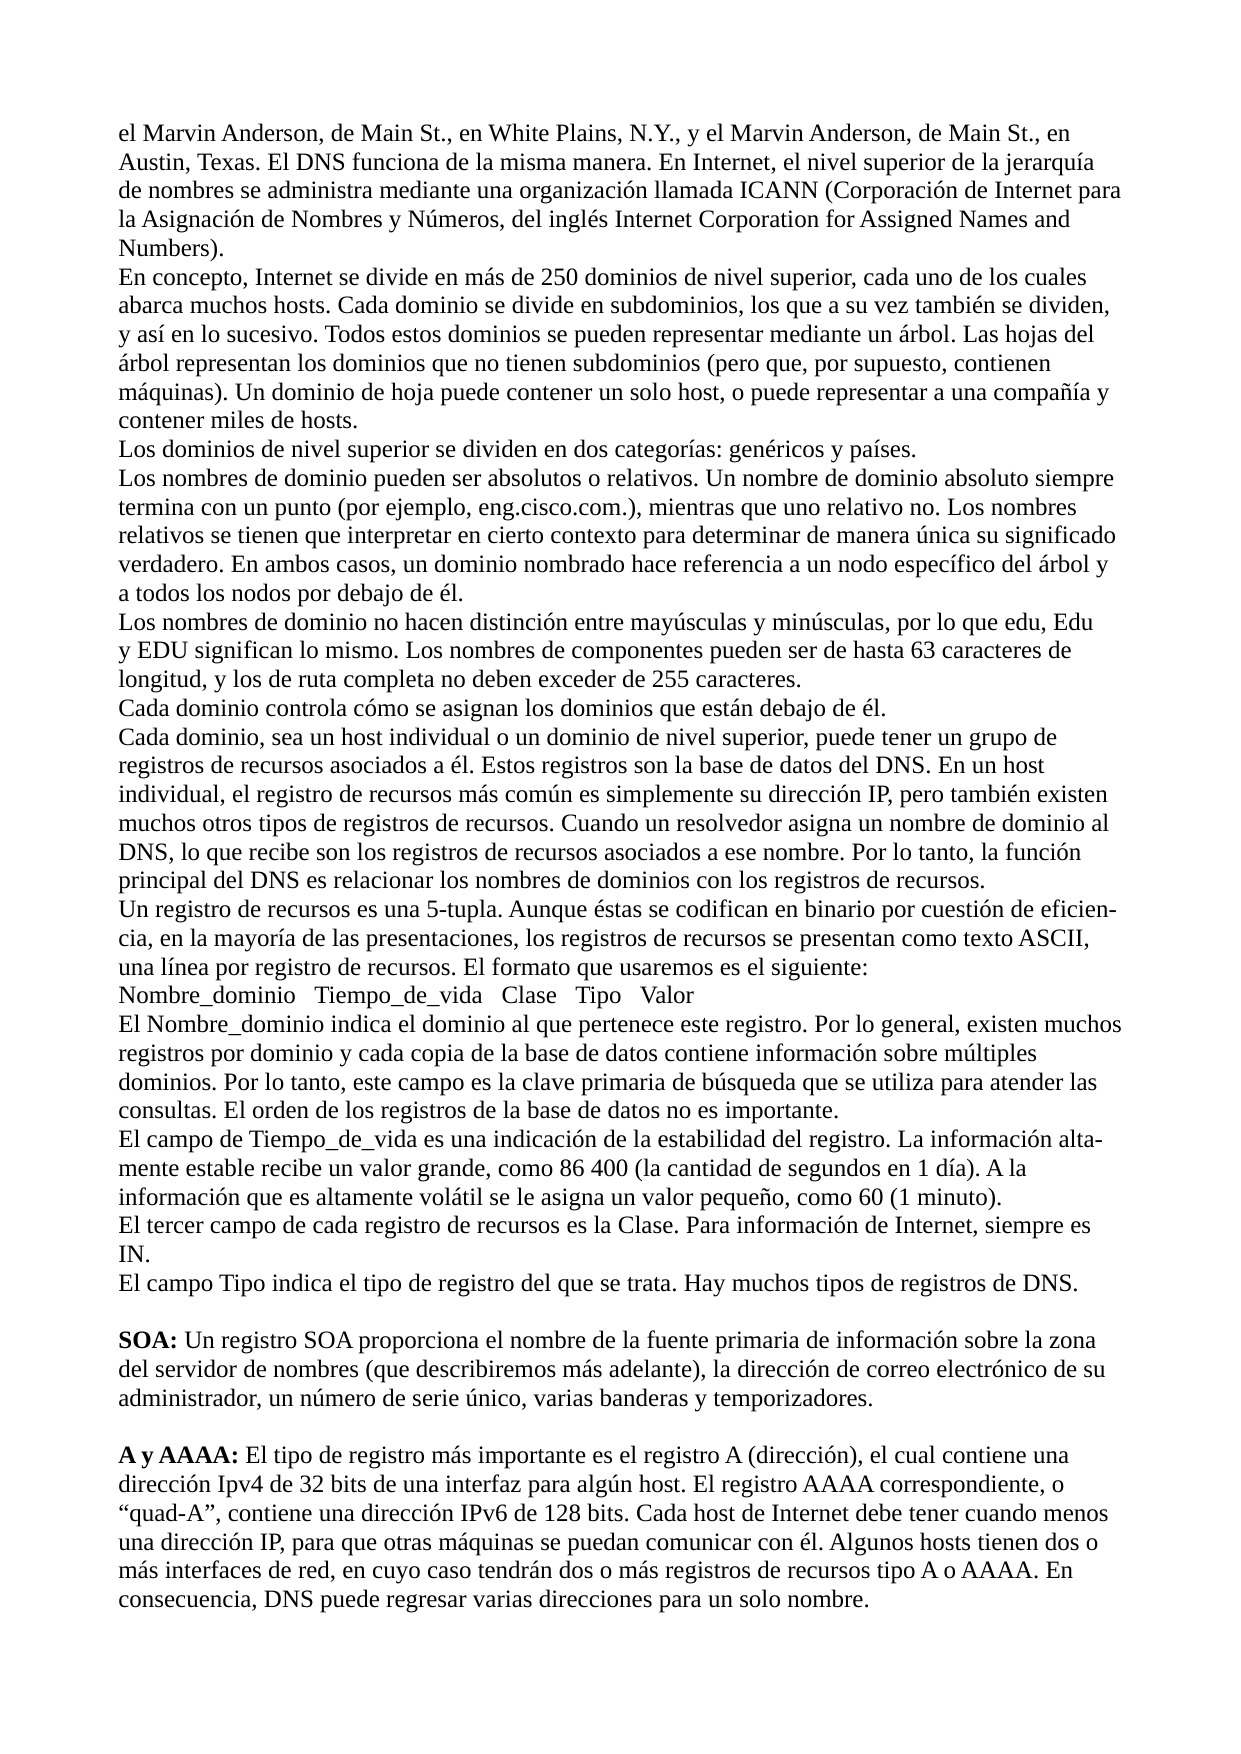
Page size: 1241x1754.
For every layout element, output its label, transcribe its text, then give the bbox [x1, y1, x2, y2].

text y EDU significan lo mismo. Los nombres de componentes pueden ser de hasta 63 caracteres de longitud, y los de ruta completa no deben exceder de 255 caracteres. [118, 636, 1122, 693]
text Cada dominio controla cómo se asignan los dominios que están debajo de él. [118, 693, 1122, 722]
text El campo Tipo indica el tipo de registro del que se trata. Hay muchos tipos de registros de DNS. [118, 1268, 1122, 1297]
text El campo de Tiempo_de_vida es una indicación de la estabilidad del registro. La información alta- [118, 1124, 1122, 1153]
text El tercer campo de cada registro de recursos es la Clase. Para información de Internet, siempre es IN. [118, 1211, 1122, 1268]
text cia, en la mayoría de las presentaciones, los registros de recursos se presentan como texto ASCII, una línea por registro de recursos. El formato que usaremos es el siguiente: [118, 923, 1122, 981]
text termina con un punto (por ejemplo, eng.cisco.com.), mientras que uno relativo no. Los nombres relativos se tienen que interpretar en cierto contexto para determinar de manera única su significado verdadero. En ambos casos, un dominio nombrado hace referencia a un nodo específico del árbol y a todos los nodos por debajo de él. [118, 492, 1122, 607]
text En concepto, Internet se divide en más de 250 dominios de nivel superior, cada uno de los cuales abarca muchos hosts. Cada dominio se divide en subdominios, los que a su vez también se dividen, y así en lo sucesivo. Todos estos dominios se pueden representar mediante un árbol. Las hojas del árbol representan los dominios que no tienen subdominios (pero que, por supuesto, contienen máquinas). Un dominio de hoja puede contener un solo host, o puede representar a una compañía y contener miles de hosts. [118, 262, 1122, 434]
text Los nombres de dominio no hacen distinción entre mayúsculas y minúsculas, por lo que edu, Edu [118, 607, 1122, 636]
text SOA: Un registro SOA proporciona el nombre de la fuente primaria de información sobre la zona del servidor de nombres (que describiremos más adelante), la dirección de correo electrónico de su administrador, un número de serie único, varias banderas y temporizadores. [118, 1326, 1122, 1412]
text mente estable recibe un valor grande, como 86 400 (la cantidad de segundos en 1 día). A la información que es altamente volátil se le asigna un valor pequeño, como 60 (1 minuto). [118, 1153, 1122, 1211]
text El Nombre_dominio indica el dominio al que pertenece este registro. Por lo general, existen muchos [118, 1009, 1122, 1038]
text registros por dominio y cada copia de la base de datos contiene información sobre múltiples dominios. Por lo tanto, este campo es la clave primaria de búsqueda que se utiliza para atender las consultas. El orden de los registros de la base de datos no es importante. [118, 1038, 1122, 1124]
text Los dominios de nivel superior se dividen en dos categorías: genéricos y países. [118, 434, 1122, 463]
text Cada dominio, sea un host individual o un dominio de nivel superior, puede tener un grupo de registros de recursos asociados a él. Estos registros son la base de datos del DNS. En un host individual, el registro de recursos más común es simplemente su dirección IP, pero también existen muchos otros tipos de registros de recursos. Cuando un resolvedor asigna un nombre de dominio al DNS, lo que recibe son los registros de recursos asociados a ese nombre. Por lo tanto, la función principal del DNS es relacionar los nombres de dominios con los registros de recursos. [118, 722, 1122, 894]
text Nombre_dominio Tiempo_de_vida Clase Tipo Valor [118, 981, 1122, 1009]
text el Marvin Anderson, de Main St., en White Plains, N.Y., y el Marvin Anderson, de Main St., en Austin, Texas. El DNS funciona de la misma manera. En Internet, el nivel superior de la jerarquía de nombres se administra mediante una organización llamada ICANN (Corporación de Internet para la Asignación de Nombres y Números, del inglés Internet Corporation for Assigned Names and Numbers). [118, 118, 1122, 262]
text A y AAAA: El tipo de registro más importante es el registro A (dirección), el cual contiene una dirección Ipv4 de 32 bits de una interfaz para algún host. El registro AAAA correspondiente, o “quad-A”, contiene una dirección IPv6 de 128 bits. Cada host de Internet debe tener cuando menos una dirección IP, para que otras máquinas se puedan comunicar con él. Algunos hosts tienen dos o más interfaces de red, en cuyo caso tendrán dos o más registros de recursos tipo A o AAAA. En consecuencia, DNS puede regresar varias direcciones para un solo nombre. [118, 1441, 1122, 1613]
text Los nombres de dominio pueden ser absolutos o relativos. Un nombre de dominio absoluto siempre [118, 463, 1122, 492]
text Un registro de recursos es una 5-tupla. Aunque éstas se codifican en binario por cuestión de eficien- [118, 894, 1122, 923]
